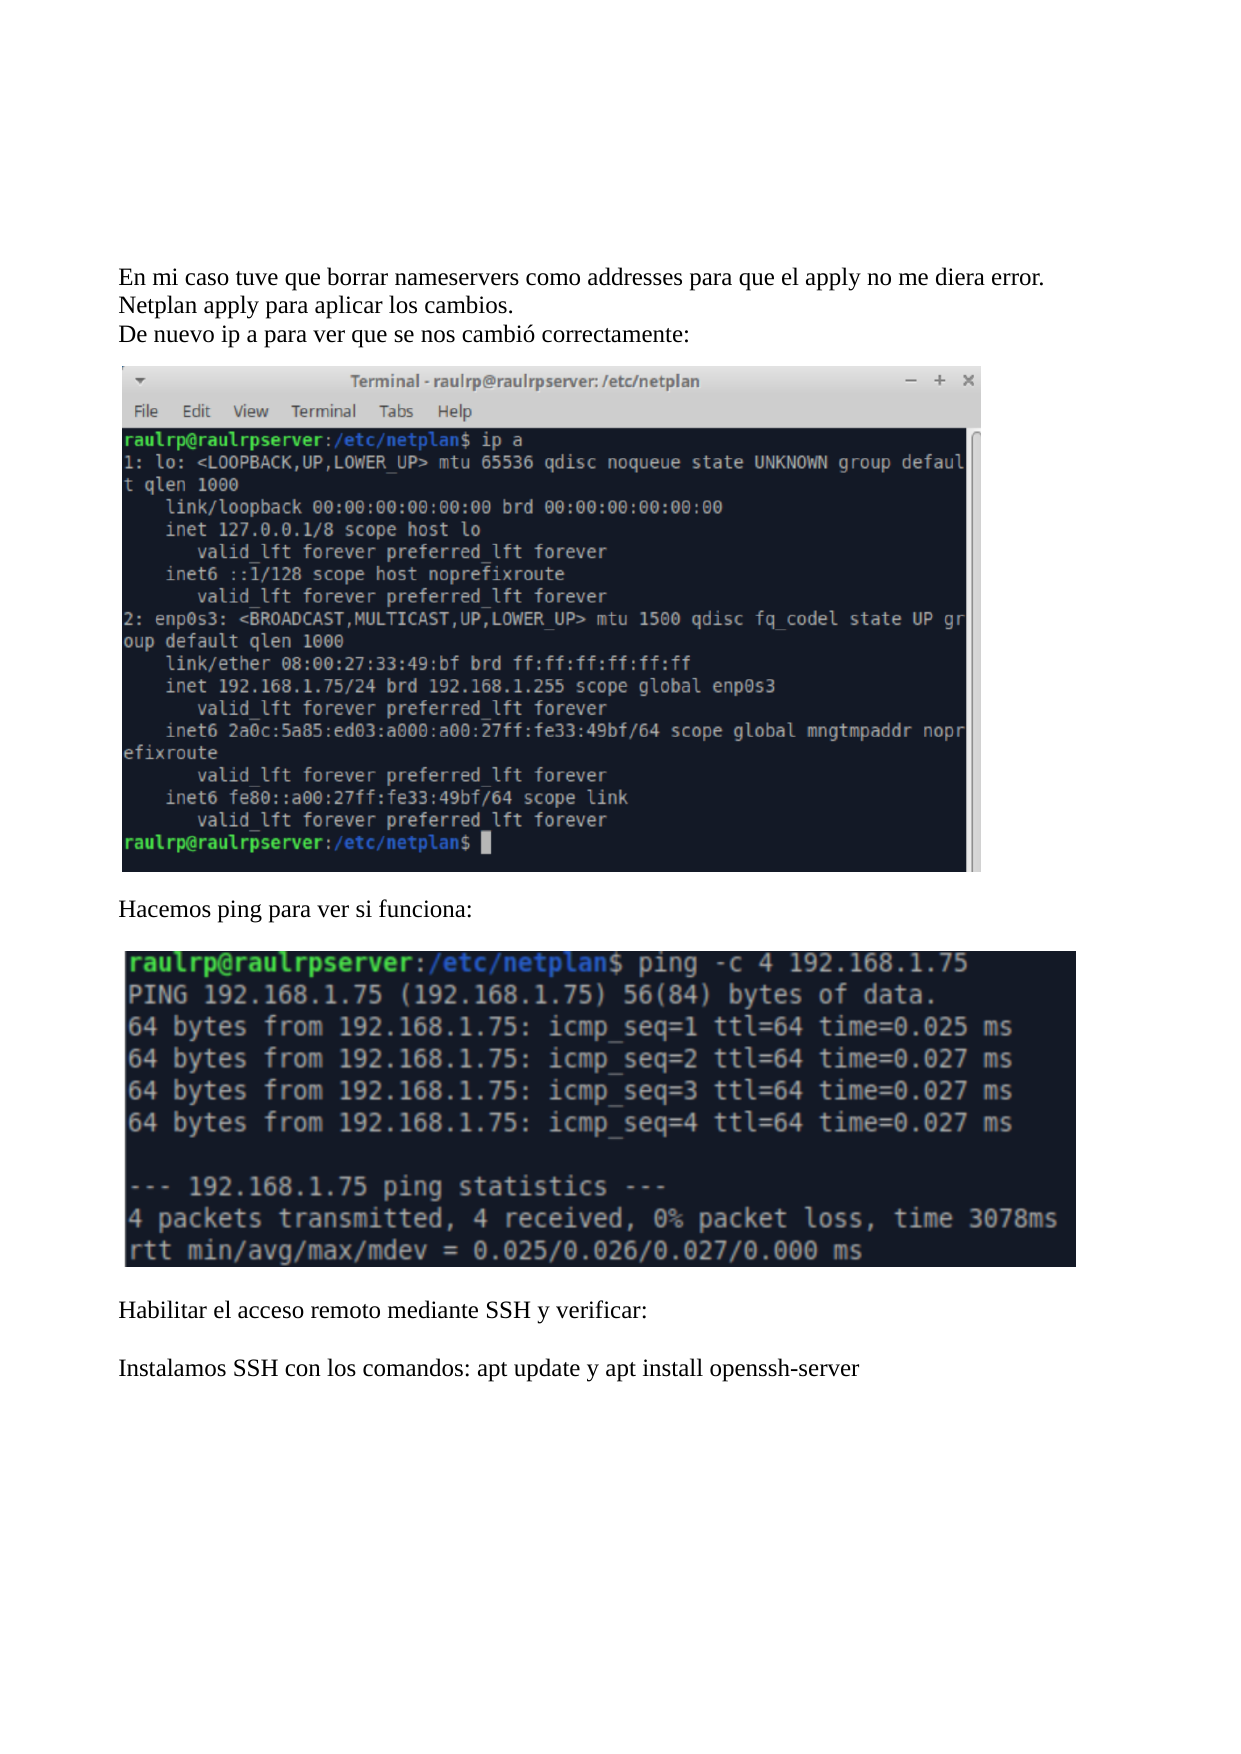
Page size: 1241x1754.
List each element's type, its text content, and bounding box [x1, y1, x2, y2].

text De nuevo ip a para ver que se nos cambió correctamente: [118, 319, 1122, 348]
text En mi caso tuve que borrar nameservers como addresses para que el apply no me diera error. [118, 262, 1122, 291]
text Instalamos SSH con los comandos: apt update y apt install openssh-server [118, 1353, 1122, 1382]
picture [124, 951, 1076, 1267]
text Netplan apply para aplicar los cambios. [118, 291, 1122, 319]
text Hacemos ping para ver si funciona: [118, 894, 1122, 923]
text Habilitar el acceso remoto mediante SSH y verificar: [118, 1296, 1122, 1324]
picture [122, 366, 981, 872]
